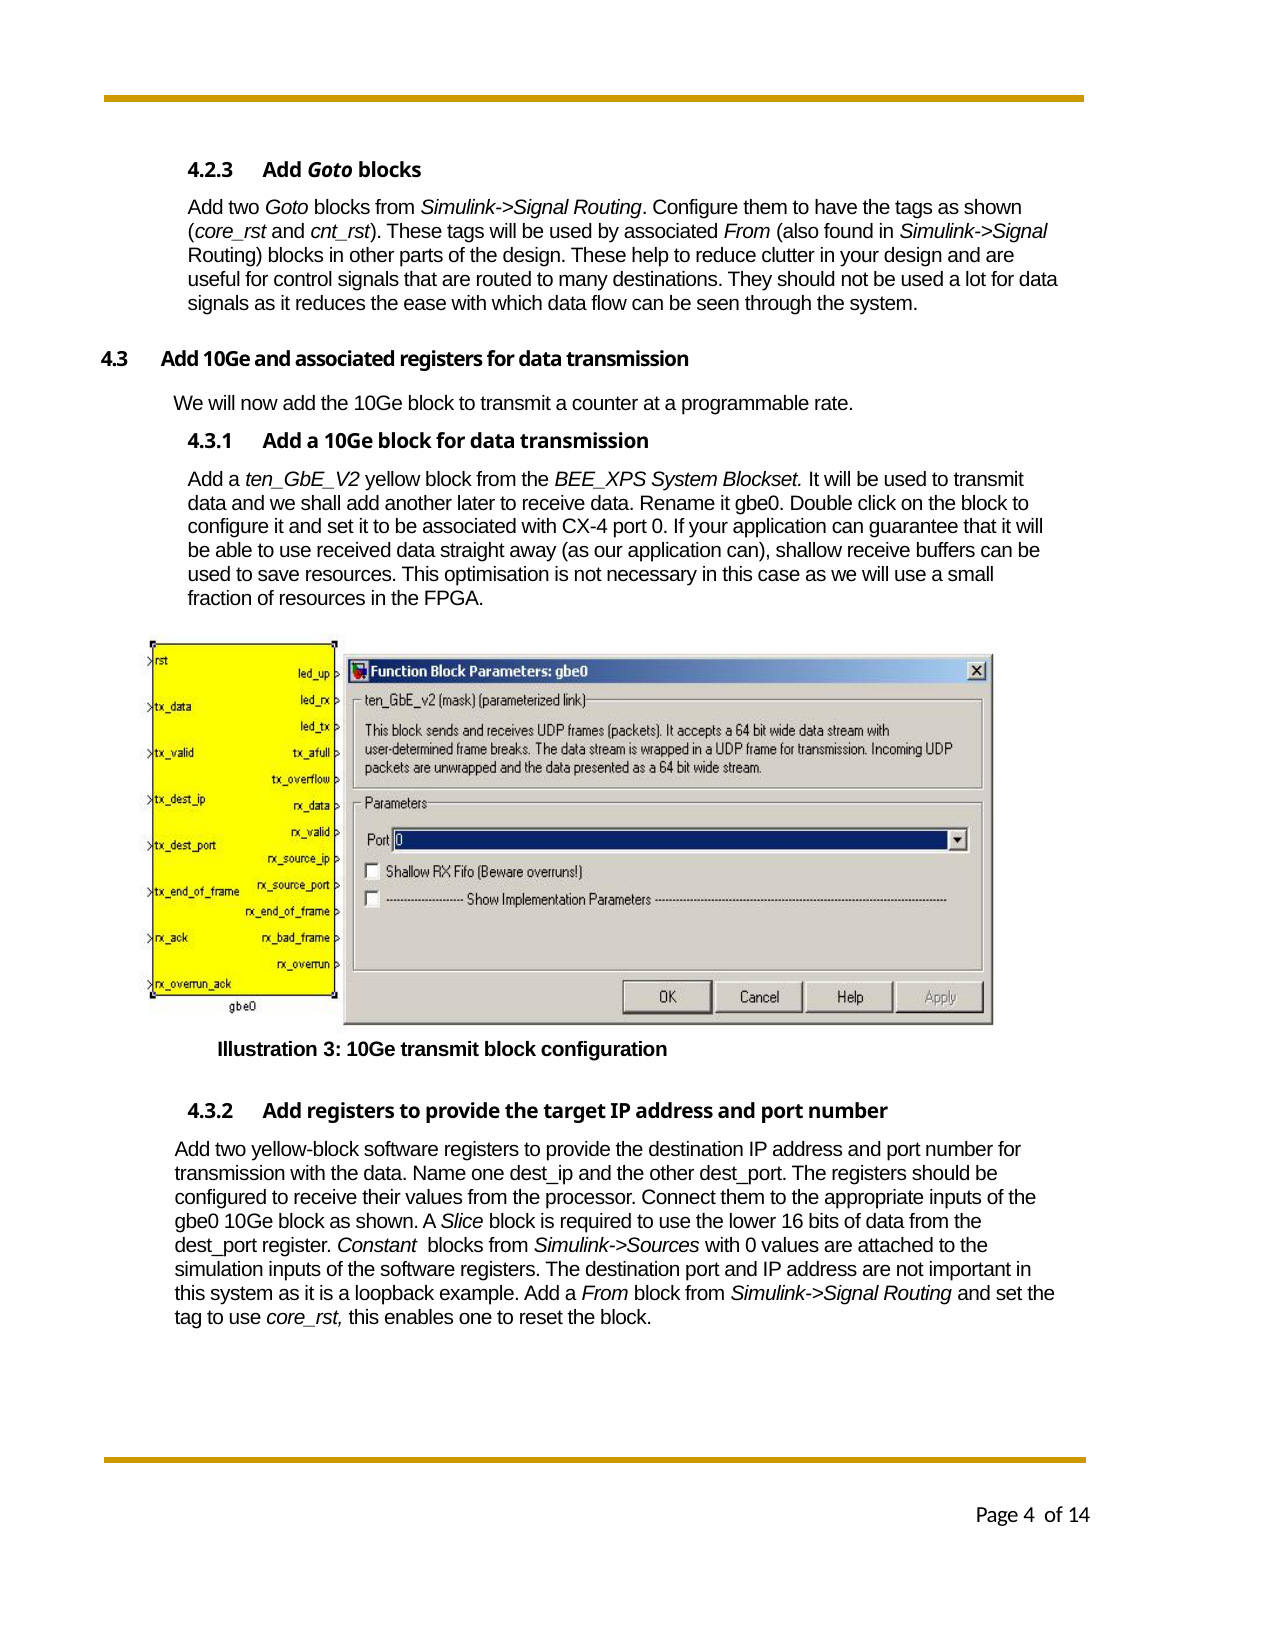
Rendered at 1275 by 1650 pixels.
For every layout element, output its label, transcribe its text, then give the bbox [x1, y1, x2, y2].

text Illustration 3: 10Ge transmit block configuration [217, 1037, 918, 1061]
text Add two Goto blocks from Simulink->Signal Routing. Configure them to have the tags as shown (core_rst and cnt_rst). These tags will be used by associated From (also found in Simulink->Signal Routing) blocks in other parts of the design. These help to reduce clutter in your design and are useful for control signals that are routed to many destinations. They should not be used a lot for data signals as it reduces the ease with which data flow can be seen through the system. [187, 195, 1062, 315]
subtitle Add registers to provide the target IP address and port number [187, 1097, 1062, 1125]
text Add two yellow-block software registers to provide the destination IP address and port number for transmission with the data. Name one dest_ip and the other dest_port. The registers should be configured to receive their values from the processor. Connect them to the appropriate inputs of the gbe0 10Ge block as shown. A Slice block is required to use the lower 16 bits of data from the dest_port register. Constant blocks from Simulink->Sources with 0 values are attached to the simulation inputs of the software registers. The destination port and IP address are not important in this system as it is a loopback example. Add a From block from Simulink->Signal Routing and set the tag to use core_rst, this enables one to reset the block. [174, 1137, 1062, 1328]
subtitle Add Goto blocks [187, 155, 1062, 183]
text Add a ten_GbE_V2 yellow block from the BEE_XPS System Blockset. It will be used to transmit data and we shall add another later to receive data. Rename it gbe0. Double click on the block to configure it and set it to be associated with CX-4 port 0. If your application can guarantee that it will be able to use received data straight away (as our application can), shallow receive buffers can be used to save resources. This optimisation is not necessary in this case as we will use a small fraction of resources in the FPGA. [187, 466, 1062, 610]
subtitle Add a 10Ge block for data transmission [187, 426, 1062, 454]
text We will now add the 10Ge block to transmit a counter at a programmable rate. [173, 390, 1062, 414]
subtitle Add 10Ge and associated registers for data transmission [101, 344, 1062, 373]
picture [130, 634, 1005, 1037]
